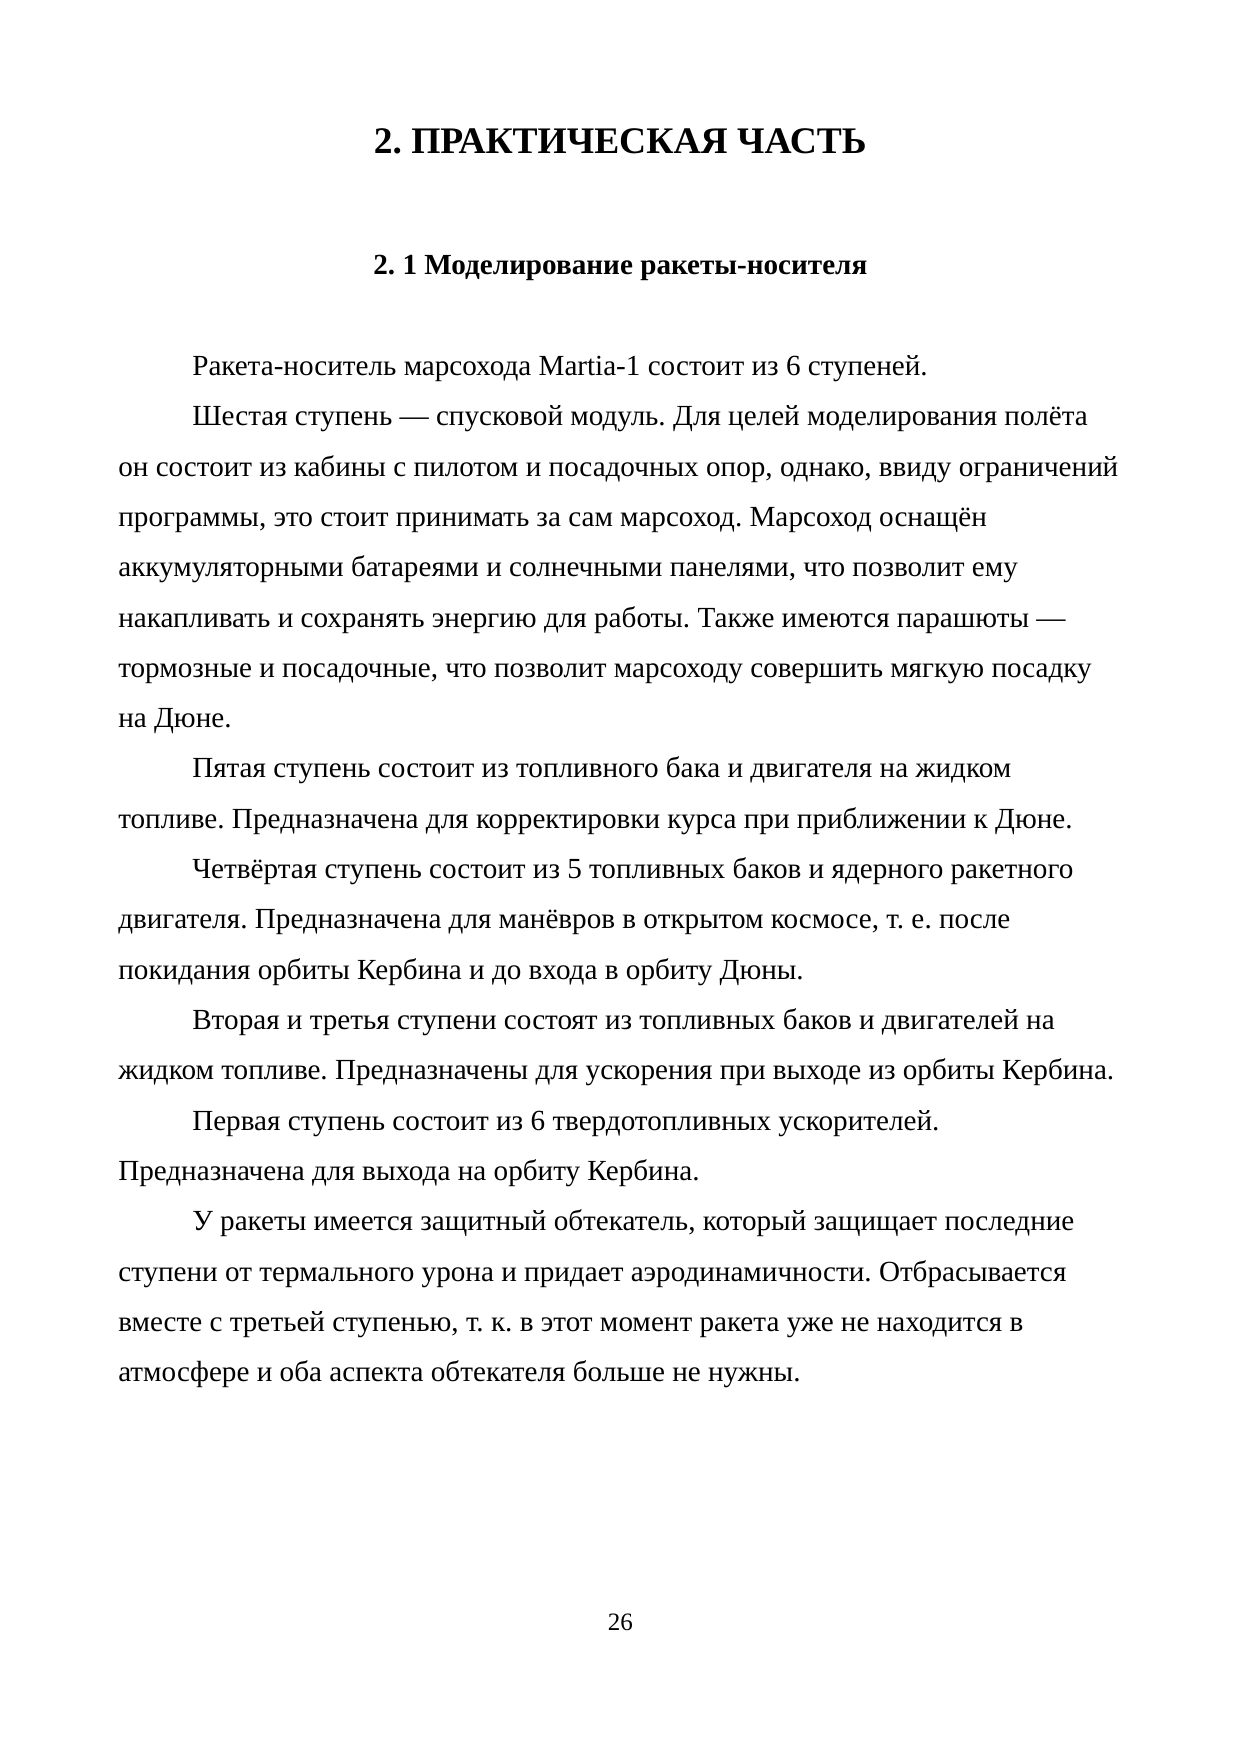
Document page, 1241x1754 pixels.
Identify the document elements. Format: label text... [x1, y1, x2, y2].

text Четвёртая ступень состоит из 5 топливных баков и ядерного ракетного двигателя. Предназначена для манёвров в открытом космосе, т. е. после покидания орбиты Кербина и до входа в орбиту Дюны. [118, 851, 1122, 985]
text Пятая ступень состоит из топливного бака и двигателя на жидком топливе. Предназначена для корректировки курса при приближении к Дюне. [118, 751, 1122, 834]
text 2. ПРАКТИЧЕСКАЯ ЧАСТЬ [118, 118, 1122, 161]
text Ракета-носитель марсохода Martia-1 состоит из 6 ступеней. [118, 348, 1122, 382]
text Шестая ступень — спусковой модуль. Для целей моделирования полёта он состоит из кабины с пилотом и посадочных опор, однако, ввиду ограничений программы, это стоит принимать за сам марсоход. Марсоход оснащён аккумуляторными батареями и солнечными панелями, что позволит ему накапливать и сохранять энергию для работы. Также имеются парашюты — тормозные и посадочные, что позволит марсоходу совершить мягкую посадку на Дюне. [118, 398, 1122, 734]
text Вторая и третья ступени состоят из топливных баков и двигателей на жидком топливе. Предназначены для ускорения при выходе из орбиты Кербина. [118, 1002, 1122, 1086]
text У ракеты имеется защитный обтекатель, который защищает последние ступени от термального урона и придает аэродинамичности. Отбрасывается вместе с третьей ступенью, т. к. в этот момент ракета уже не находится в атмосфере и оба аспекта обтекателя больше не нужны. [118, 1203, 1122, 1388]
text 2. 1 Моделирование ракеты-носителя [118, 247, 1122, 281]
text Первая ступень состоит из 6 твердотопливных ускорителей. Предназначена для выхода на орбиту Кербина. [118, 1103, 1122, 1187]
